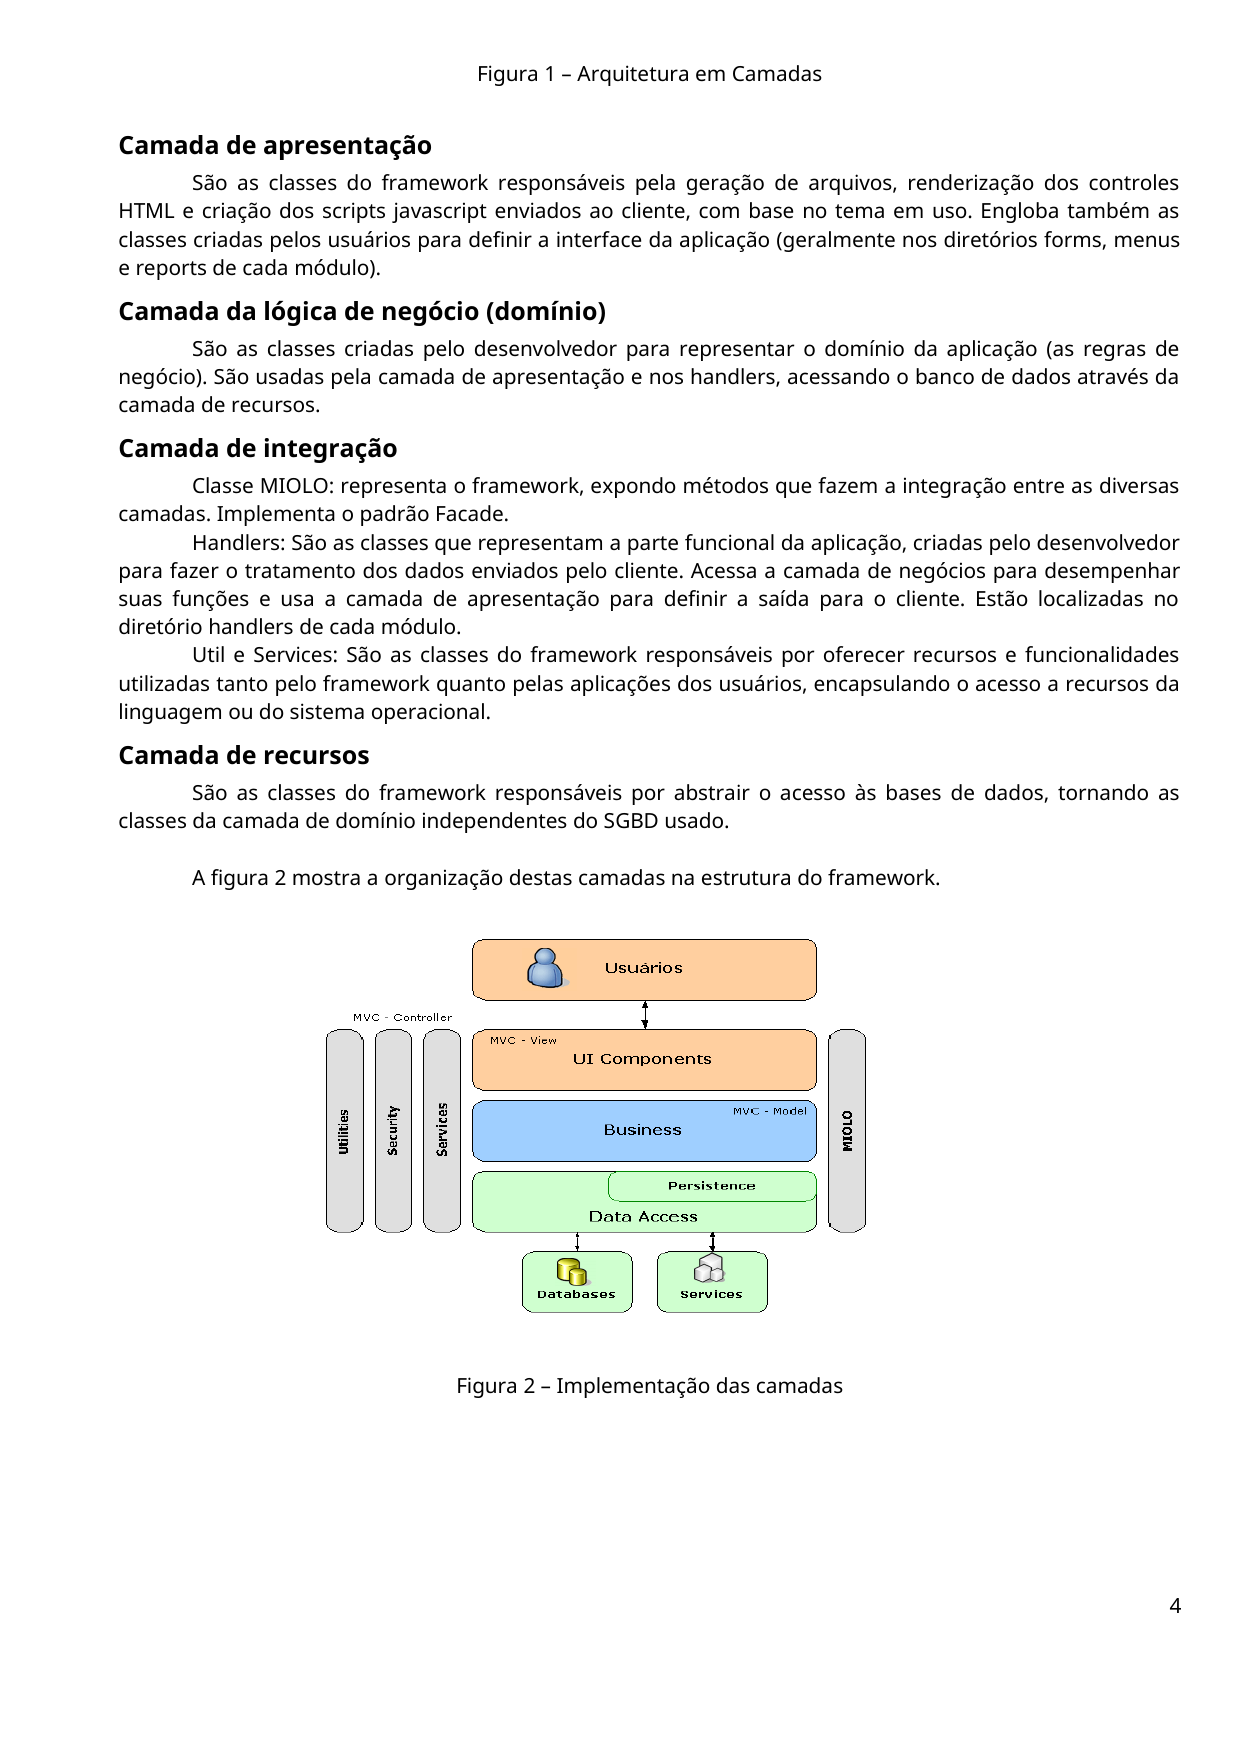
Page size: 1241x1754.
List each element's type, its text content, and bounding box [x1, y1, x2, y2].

text São as classes do framework responsáveis pela geração de arquivos, renderização dos controles HTML e criação dos scripts javascript enviados ao cliente, com base no tema em uso. Engloba também as classes criadas pelos usuários para definir a interface da aplicação (geralmente nos diretórios forms, menus e reports de cada módulo). [118, 168, 1181, 281]
text Util e Services: São as classes do framework responsáveis por oferecer recursos e funcionalidades utilizadas tanto pelo framework quanto pelas aplicações dos usuários, encapsulando o acesso a recursos da linguagem ou do sistema operacional. [118, 641, 1181, 725]
picture [324, 937, 869, 1313]
subtitle Camada de recursos [118, 738, 1181, 772]
text Figura 2 – Implementação das camadas [118, 1371, 1181, 1399]
subtitle Camada da lógica de negócio (domínio) [118, 294, 1181, 328]
text São as classes criadas pelo desenvolvedor para representar o domínio da aplicação (as regras de negócio). São usadas pela camada de apresentação e nos handlers, acessando o banco de dados através da camada de recursos. [118, 334, 1181, 418]
text São as classes do framework responsáveis por abstrair o acesso às bases de dados, tornando as classes da camada de domínio independentes do SGBD usado. [118, 778, 1181, 834]
subtitle Camada de apresentação [118, 128, 1181, 162]
subtitle Camada de integração [118, 431, 1181, 465]
text Classe MIOLO: representa o framework, expondo métodos que fazem a integração entre as diversas camadas. Implementa o padrão Facade. [118, 471, 1181, 528]
text A figura 2 mostra a organização destas camadas na estrutura do framework. [118, 863, 1181, 891]
text Figura 1 – Arquitetura em Camadas [118, 59, 1181, 87]
text Handlers: São as classes que representam a parte funcional da aplicação, criadas pelo desenvolvedor para fazer o tratamento dos dados enviados pelo cliente. Acessa a camada de negócios para desempenhar suas funções e usa a camada de apresentação para definir a saída para o cliente. Estão localizadas no diretório handlers de cada módulo. [118, 528, 1181, 641]
